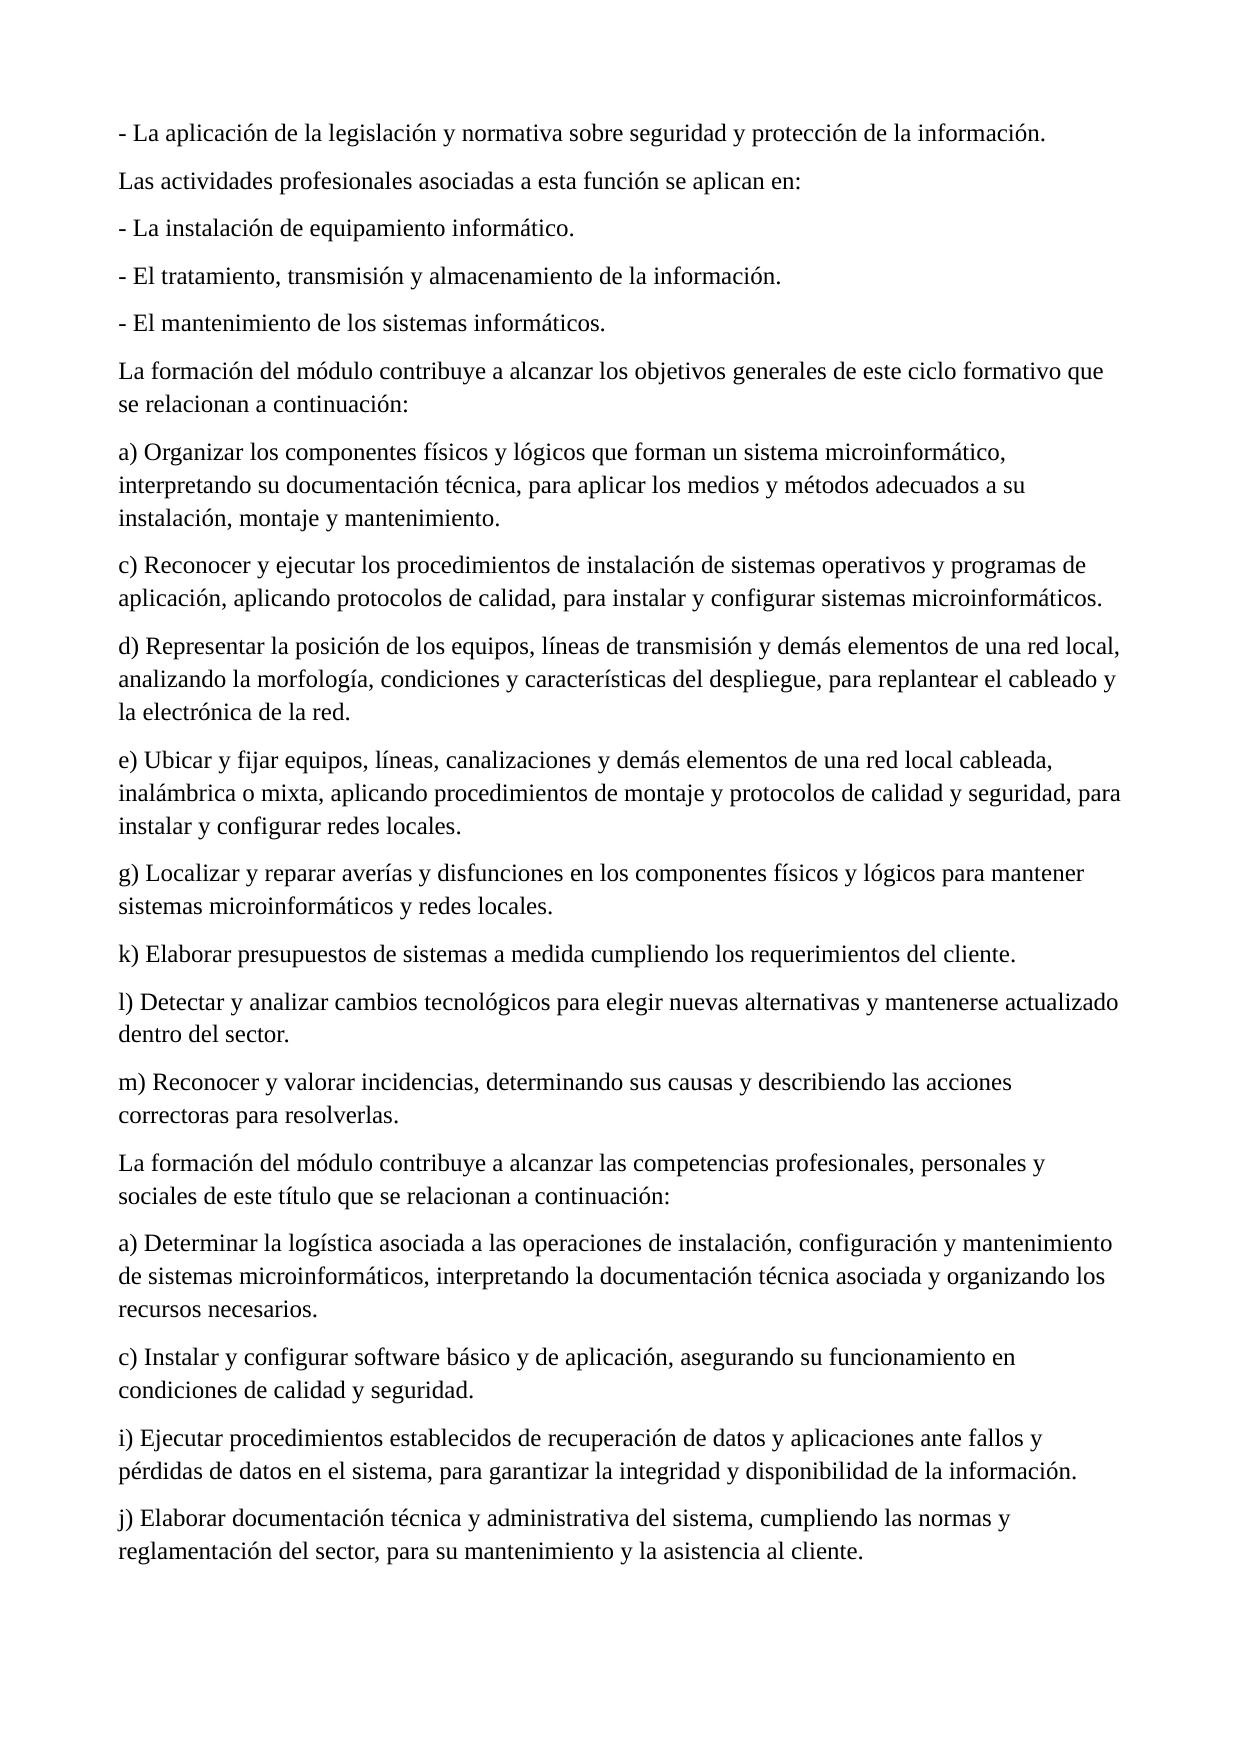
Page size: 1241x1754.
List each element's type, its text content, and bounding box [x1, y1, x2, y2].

text c) Reconocer y ejecutar los procedimientos de instalación de sistemas operativos y programas de aplicación, aplicando protocolos de calidad, para instalar y configurar sistemas microinformáticos. [118, 550, 1122, 612]
text e) Ubicar y fijar equipos, líneas, canalizaciones y demás elementos de una red local cableada, inalámbrica o mixta, aplicando procedimientos de montaje y protocolos de calidad y seguridad, para instalar y configurar redes locales. [118, 745, 1122, 839]
text La formación del módulo contribuye a alcanzar los objetivos generales de este ciclo formativo que se relacionan a continuación: [118, 356, 1122, 418]
text La formación del módulo contribuye a alcanzar las competencias profesionales, personales y sociales de este título que se relacionan a continuación: [118, 1148, 1122, 1209]
text a) Determinar la logística asociada a las operaciones de instalación, configuración y mantenimiento de sistemas microinformáticos, interpretando la documentación técnica asociada y organizando los recursos necesarios. [118, 1228, 1122, 1323]
text - La instalación de equipamiento informático. [118, 213, 1122, 242]
text Las actividades profesionales asociadas a esta función se aplican en: [118, 166, 1122, 194]
text j) Elaborar documentación técnica y administrativa del sistema, cumpliendo las normas y reglamentación del sector, para su mantenimiento y la asistencia al cliente. [118, 1503, 1122, 1565]
text m) Reconocer y valorar incidencias, determinando sus causas y describiendo las acciones correctoras para resolverlas. [118, 1067, 1122, 1129]
text a) Organizar los componentes físicos y lógicos que forman un sistema microinformático, interpretando su documentación técnica, para aplicar los medios y métodos adecuados a su instalación, montaje y mantenimiento. [118, 437, 1122, 532]
text - La aplicación de la legislación y normativa sobre seguridad y protección de la información. [118, 118, 1122, 147]
text l) Detectar y analizar cambios tecnológicos para elegir nuevas alternativas y mantenerse actualizado dentro del sector. [118, 987, 1122, 1048]
text k) Elaborar presupuestos de sistemas a medida cumpliendo los requerimientos del cliente. [118, 939, 1122, 968]
text - El mantenimiento de los sistemas informáticos. [118, 308, 1122, 337]
text - El tratamiento, transmisión y almacenamiento de la información. [118, 261, 1122, 290]
text d) Representar la posición de los equipos, líneas de transmisión y demás elementos de una red local, analizando la morfología, condiciones y características del despliegue, para replantear el cableado y la electrónica de la red. [118, 631, 1122, 726]
text g) Localizar y reparar averías y disfunciones en los componentes físicos y lógicos para mantener sistemas microinformáticos y redes locales. [118, 858, 1122, 920]
text c) Instalar y configurar software básico y de aplicación, asegurando su funcionamiento en condiciones de calidad y seguridad. [118, 1342, 1122, 1404]
text i) Ejecutar procedimientos establecidos de recuperación de datos y aplicaciones ante fallos y pérdidas de datos en el sistema, para garantizar la integridad y disponibilidad de la información. [118, 1423, 1122, 1484]
